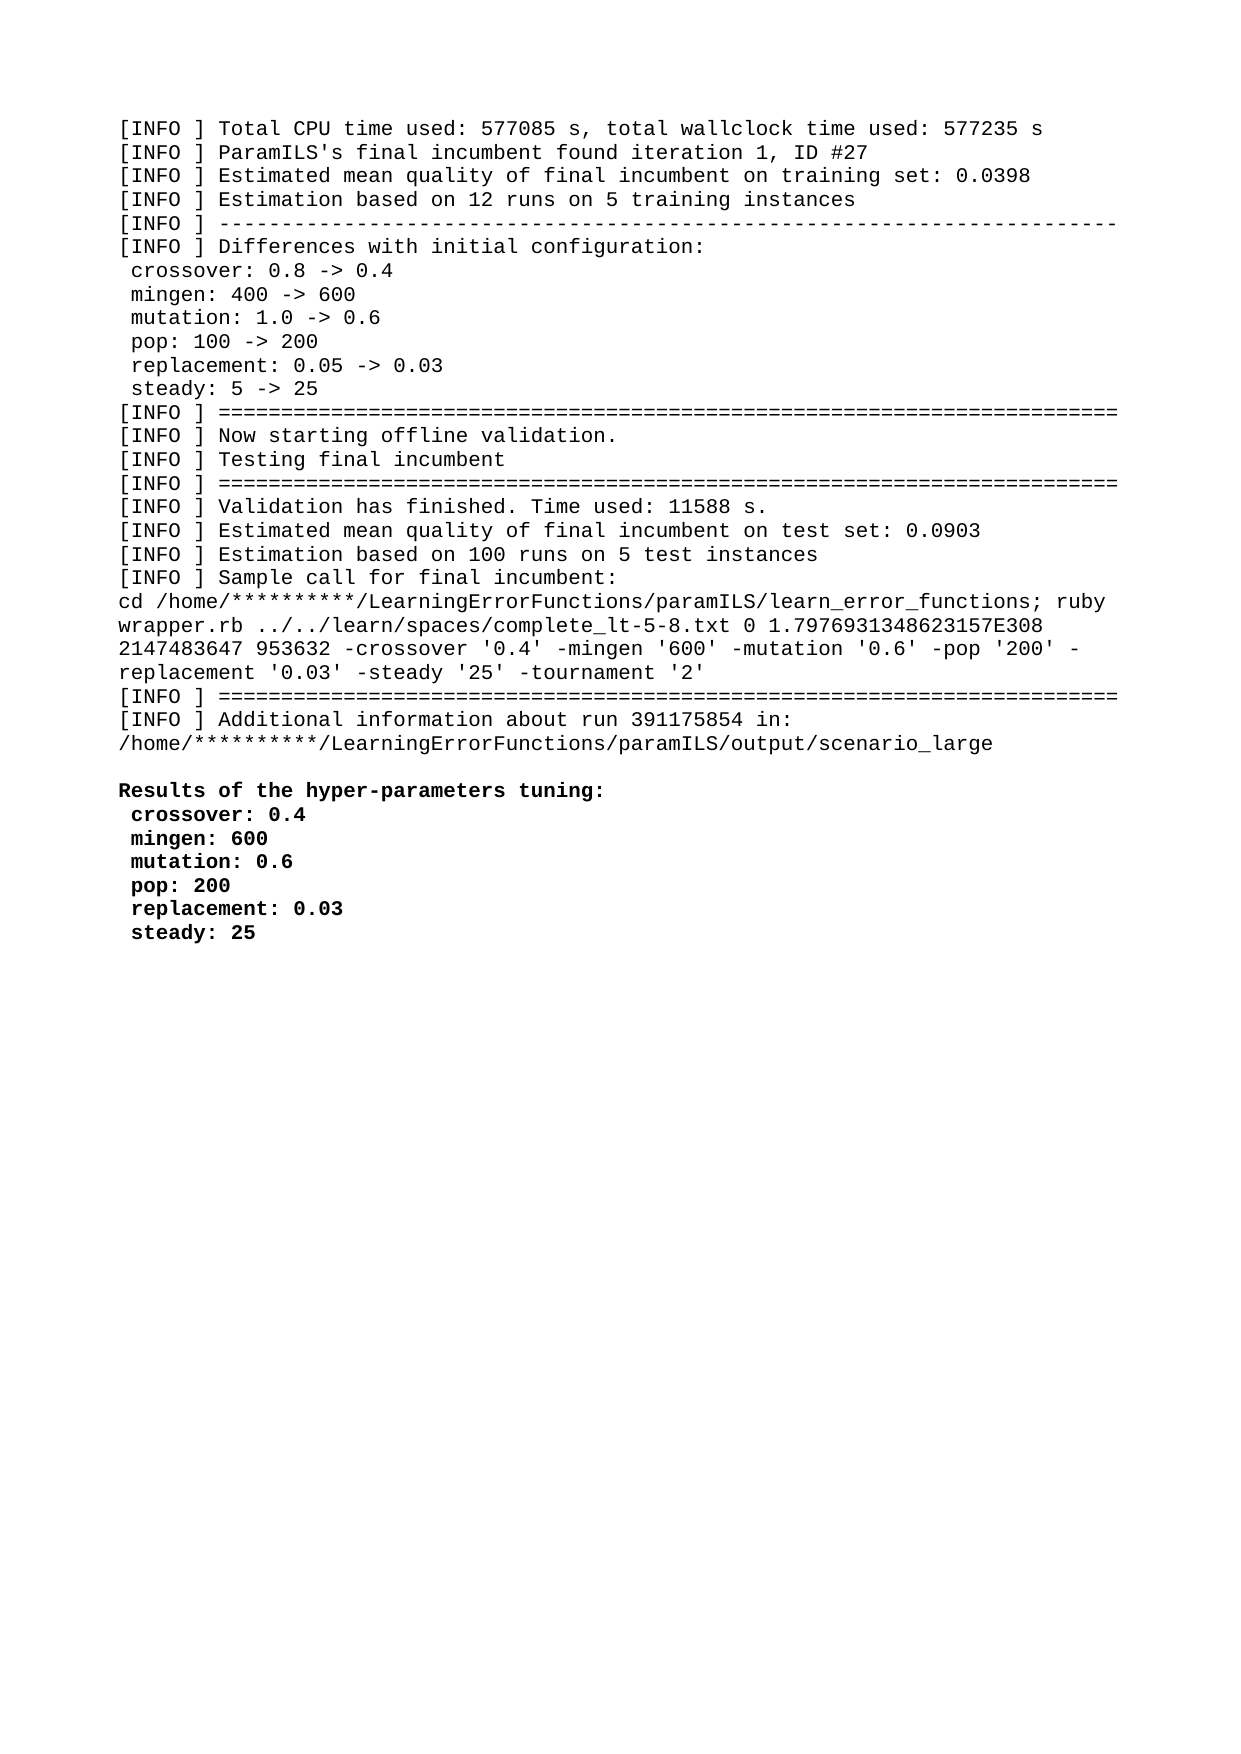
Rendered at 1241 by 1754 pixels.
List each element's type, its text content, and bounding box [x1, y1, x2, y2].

text mingen: 600 [118, 827, 1122, 851]
text steady: 5 -> 25 [118, 378, 1122, 402]
text [INFO ] ======================================================================== [118, 473, 1122, 496]
text [INFO ] Estimated mean quality of final incumbent on training set: 0.0398 [118, 165, 1122, 189]
text [INFO ] Testing final incumbent [118, 449, 1122, 473]
text mingen: 400 -> 600 [118, 284, 1122, 307]
text [INFO ] Estimated mean quality of final incumbent on test set: 0.0903 [118, 520, 1122, 544]
text replacement: 0.03 [118, 898, 1122, 922]
text [INFO ] Sample call for final incumbent: [118, 567, 1122, 591]
text [INFO ] Estimation based on 12 runs on 5 training instances [118, 189, 1122, 213]
text mutation: 0.6 [118, 851, 1122, 875]
text mutation: 1.0 -> 0.6 [118, 307, 1122, 331]
text replacement: 0.05 -> 0.03 [118, 354, 1122, 378]
text [INFO ] Validation has finished. Time used: 11588 s. [118, 496, 1122, 520]
text pop: 100 -> 200 [118, 331, 1122, 354]
text crossover: 0.8 -> 0.4 [118, 260, 1122, 284]
text [INFO ] Now starting offline validation. [118, 426, 1122, 449]
text [INFO ] Estimation based on 100 runs on 5 test instances [118, 544, 1122, 567]
text steady: 25 [118, 922, 1122, 946]
text Results of the hyper-parameters tuning: [118, 780, 1122, 804]
text [INFO ] Total CPU time used: 577085 s, total wallclock time used: 577235 s [118, 118, 1122, 142]
text [INFO ] ======================================================================== [118, 402, 1122, 426]
text [INFO ] Differences with initial configuration: [118, 236, 1122, 260]
text crossover: 0.4 [118, 804, 1122, 827]
text [INFO ] ------------------------------------------------------------------------ [118, 213, 1122, 236]
text pop: 200 [118, 875, 1122, 898]
text [INFO ] ParamILS's final incumbent found iteration 1, ID #27 [118, 142, 1122, 165]
text [INFO ] Additional information about run 391175854 in: /home/**********/LearningErrorFunctions/paramILS/output/scenario_large [118, 709, 1122, 757]
text [INFO ] ======================================================================== [118, 686, 1122, 709]
text cd /home/**********/LearningErrorFunctions/paramILS/learn_error_functions; ruby wrapper.rb ../../learn/spaces/complete_lt-5-8.txt 0 1.7976931348623157E308 2147483647 953632 -crossover '0.4' -mingen '600' -mutation '0.6' -pop '200' -replacement '0.03' -steady '25' -tournament '2' [118, 591, 1122, 686]
